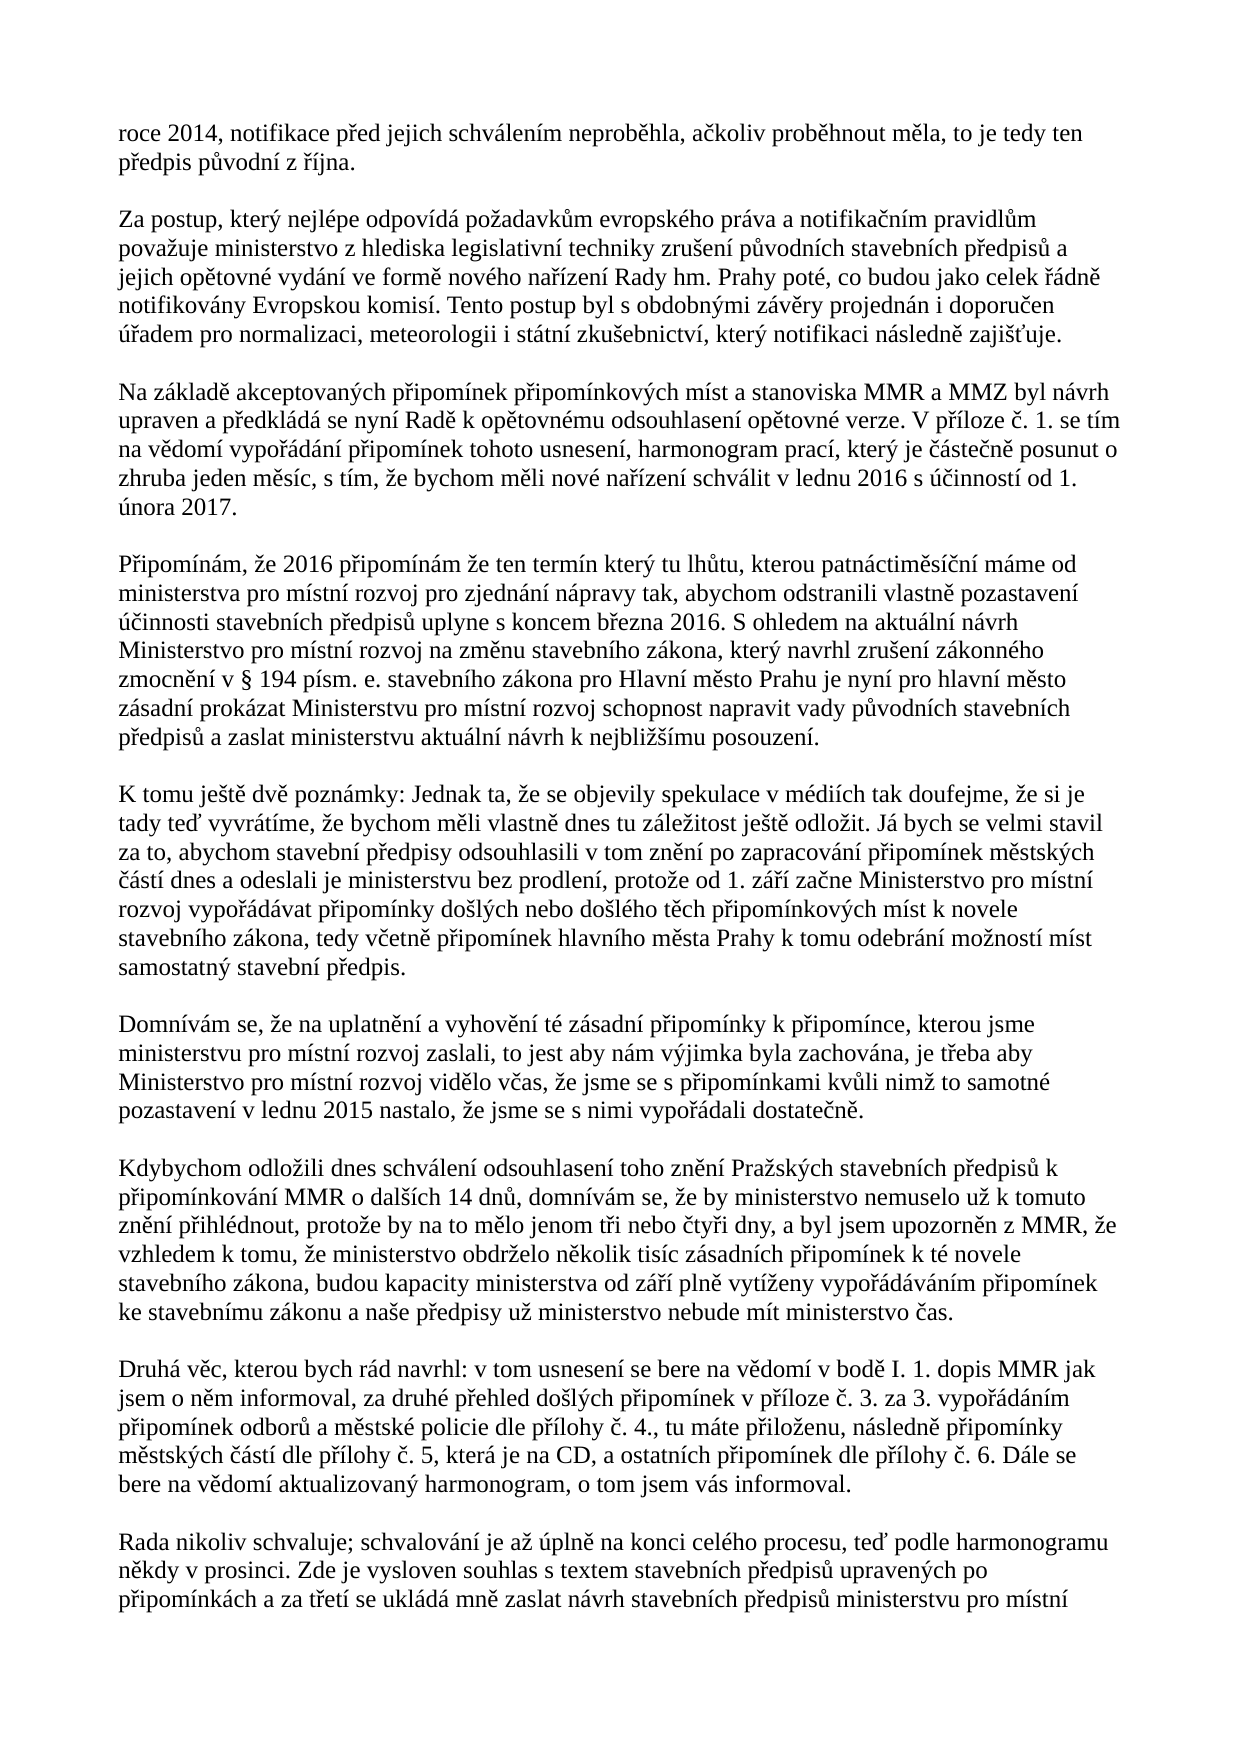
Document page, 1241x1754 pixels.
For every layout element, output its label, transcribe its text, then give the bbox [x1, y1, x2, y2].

text K tomu ještě dvě poznámky: Jednak ta, že se objevily spekulace v médiích tak doufejme, že si je tady teď vyvrátíme, že bychom měli vlastně dnes tu záležitost ještě odložit. Já bych se velmi stavil za to, abychom stavební předpisy odsouhlasili v tom znění po zapracování připomínek městských částí dnes a odeslali je ministerstvu bez prodlení, protože od 1. září začne Ministerstvo pro místní rozvoj vypořádávat připomínky došlých nebo došlého těch připomínkových míst k novele stavebního zákona, tedy včetně připomínek hlavního města Prahy k tomu odebrání možností míst samostatný stavební předpis. [118, 779, 1122, 981]
text Druhá věc, kterou bych rád navrhl: v tom usnesení se bere na vědomí v bodě I. 1. dopis MMR jak jsem o něm informoval, za druhé přehled došlých připomínek v příloze č. 3. za 3. vypořádáním připomínek odborů a městské policie dle přílohy č. 4., tu máte přiloženu, následně připomínky městských částí dle přílohy č. 5, která je na CD, a ostatních připomínek dle přílohy č. 6. Dále se bere na vědomí aktualizovaný harmonogram, o tom jsem vás informoval. [118, 1354, 1122, 1498]
text Kdybychom odložili dnes schválení odsouhlasení toho znění Pražských stavebních předpisů k připomínkování MMR o dalších 14 dnů, domnívám se, že by ministerstvo nemuselo už k tomuto znění přihlédnout, protože by na to mělo jenom tři nebo čtyři dny, a byl jsem upozorněn z MMR, že vzhledem k tomu, že ministerstvo obdrželo několik tisíc zásadních připomínek k té novele stavebního zákona, budou kapacity ministerstva od září plně vytíženy vypořádáváním připomínek ke stavebnímu zákonu a naše předpisy už ministerstvo nebude mít ministerstvo čas. [118, 1153, 1122, 1326]
text Za postup, který nejlépe odpovídá požadavkům evropského práva a notifikačním pravidlům považuje ministerstvo z hlediska legislativní techniky zrušení původních stavebních předpisů a jejich opětovné vydání ve formě nového nařízení Rady hm. Prahy poté, co budou jako celek řádně notifikovány Evropskou komisí. Tento postup byl s obdobnými závěry projednán i doporučen úřadem pro normalizaci, meteorologii i státní zkušebnictví, který notifikaci následně zajišťuje. [118, 204, 1122, 348]
text Na základě akceptovaných připomínek připomínkových míst a stanoviska MMR a MMZ byl návrh upraven a předkládá se nyní Radě k opětovnému odsouhlasení opětovné verze. V příloze č. 1. se tím na vědomí vypořádání připomínek tohoto usnesení, harmonogram prací, který je částečně posunut o zhruba jeden měsíc, s tím, že bychom měli nové nařízení schválit v lednu 2016 s účinností od 1. února 2017. [118, 377, 1122, 521]
text Rada nikoliv schvaluje; schvalování je až úplně na konci celého procesu, teď podle harmonogramu někdy v prosinci. Zde je vysloven souhlas s textem stavebních předpisů upravených po připomínkách a za třetí se ukládá mně zaslat návrh stavebních předpisů ministerstvu pro místní [118, 1527, 1122, 1613]
text Domnívám se, že na uplatnění a vyhovění té zásadní připomínky k připomínce, kterou jsme ministerstvu pro místní rozvoj zaslali, to jest aby nám výjimka byla zachována, je třeba aby Ministerstvo pro místní rozvoj vidělo včas, že jsme se s připomínkami kvůli nimž to samotné pozastavení v lednu 2015 nastalo, že jsme se s nimi vypořádali dostatečně. [118, 1009, 1122, 1124]
text roce 2014, notifikace před jejich schválením neproběhla, ačkoliv proběhnout měla, to je tedy ten předpis původní z října. [118, 118, 1122, 176]
text Připomínám, že 2016 připomínám že ten termín který tu lhůtu, kterou patnáctiměsíční máme od ministerstva pro místní rozvoj pro zjednání nápravy tak, abychom odstranili vlastně pozastavení účinnosti stavebních předpisů uplyne s koncem března 2016. S ohledem na aktuální návrh Ministerstvo pro místní rozvoj na změnu stavebního zákona, který navrhl zrušení zákonného zmocnění v § 194 písm. e. stavebního zákona pro Hlavní město Prahu je nyní pro hlavní město zásadní prokázat Ministerstvu pro místní rozvoj schopnost napravit vady původních stavebních předpisů a zaslat ministerstvu aktuální návrh k nejbližšímu posouzení. [118, 549, 1122, 751]
